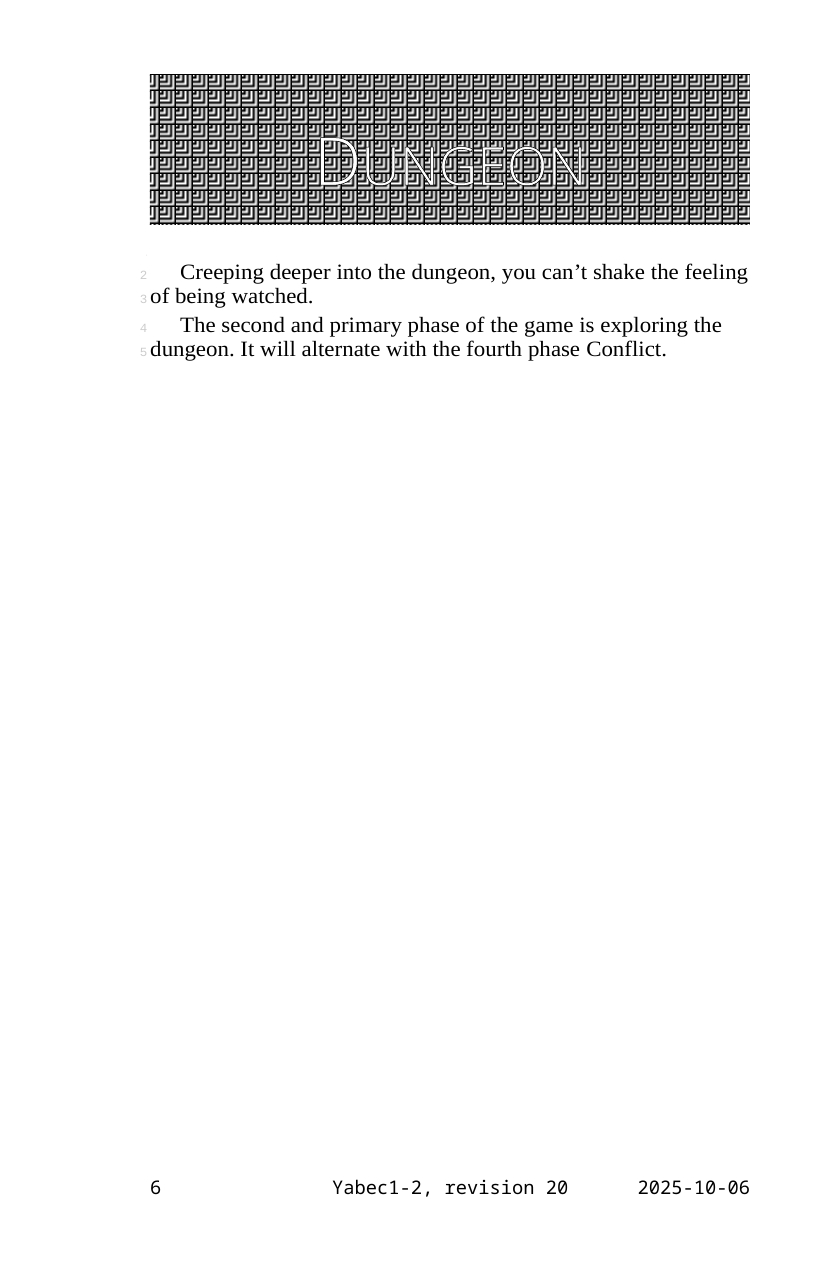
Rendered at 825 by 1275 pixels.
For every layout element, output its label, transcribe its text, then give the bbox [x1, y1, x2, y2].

text The second and primary phase of the game is exploring the dungeon. It will alternate with the fourth phase Conflict. [150, 314, 750, 361]
picture [149, 74, 750, 225]
text Creeping deeper into the dungeon, you can’t shake the feeling of being watched. [150, 260, 750, 308]
